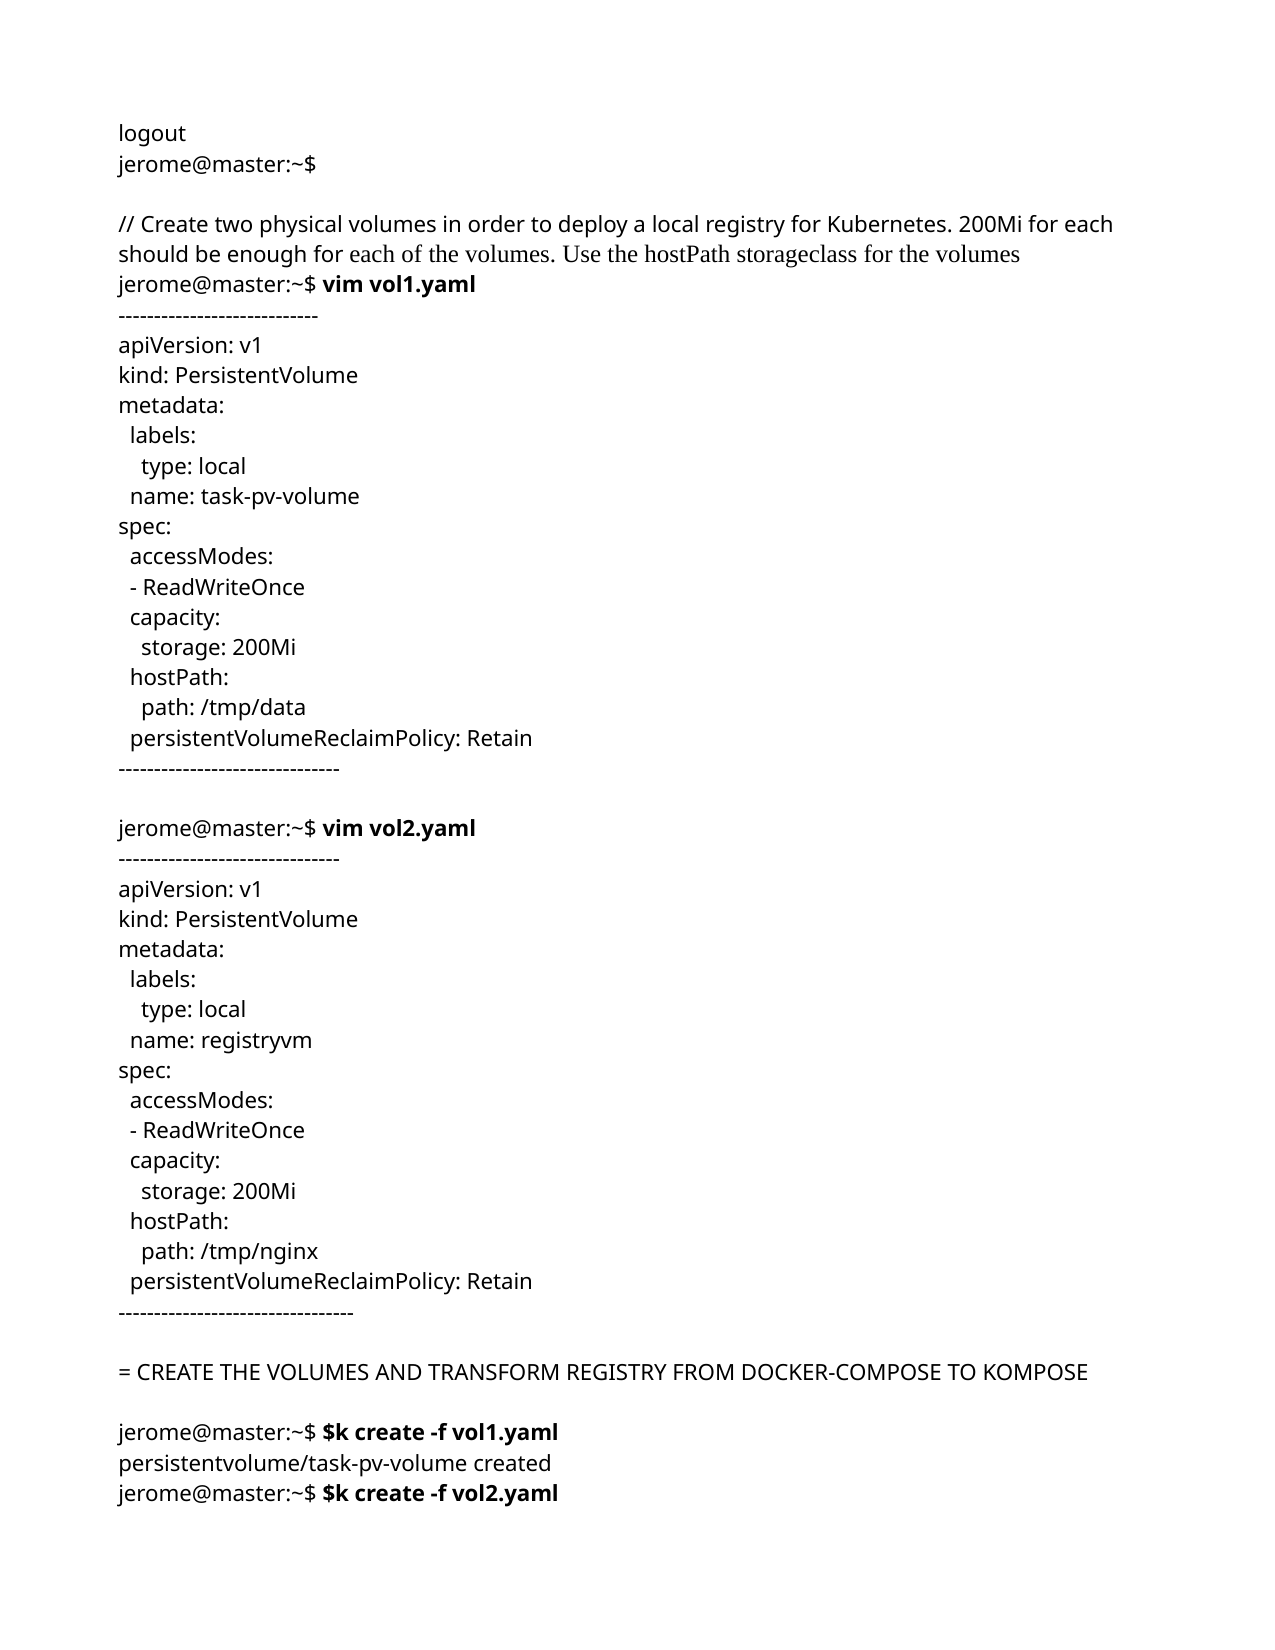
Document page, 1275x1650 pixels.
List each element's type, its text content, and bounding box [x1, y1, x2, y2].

text jerome@master:~$ vim vol1.yaml [118, 269, 1157, 299]
text ---------------------------- [118, 299, 1157, 329]
text apiVersion: v1 [118, 329, 1157, 360]
text persistentVolumeReclaimPolicy: Retain [118, 1266, 1157, 1296]
text type: local [118, 450, 1157, 481]
text jerome@master:~$ [118, 148, 1157, 178]
text name: registryvm [118, 1024, 1157, 1054]
text kind: PersistentVolume [118, 903, 1157, 934]
text persistentvolume/task-pv-volume created [118, 1447, 1157, 1477]
text // Create two physical volumes in order to deploy a local registry for Kubernetes. 200Mi for each should be enough for each of the volumes. Use the hostPath storageclass for the volumes [118, 209, 1157, 269]
text hostPath: [118, 662, 1157, 692]
text jerome@master:~$ $k create -f vol1.yaml [118, 1417, 1157, 1447]
text - ReadWriteOnce [118, 1115, 1157, 1145]
text jerome@master:~$ $k create -f vol2.yaml [118, 1477, 1157, 1508]
text = CREATE THE VOLUMES AND TRANSFORM REGISTRY FROM DOCKER-COMPOSE TO KOMPOSE [118, 1357, 1157, 1387]
text persistentVolumeReclaimPolicy: Retain [118, 722, 1157, 752]
text storage: 200Mi [118, 632, 1157, 662]
text type: local [118, 994, 1157, 1024]
text ------------------------------- [118, 752, 1157, 783]
text apiVersion: v1 [118, 873, 1157, 903]
text accessModes: [118, 1085, 1157, 1115]
text capacity: [118, 601, 1157, 632]
text logout [118, 118, 1157, 148]
text hostPath: [118, 1206, 1157, 1236]
text path: /tmp/data [118, 692, 1157, 722]
text jerome@master:~$ vim vol2.yaml [118, 813, 1157, 843]
text spec: [118, 1054, 1157, 1085]
text labels: [118, 964, 1157, 994]
text labels: [118, 420, 1157, 450]
text metadata: [118, 390, 1157, 420]
text metadata: [118, 934, 1157, 964]
text accessModes: [118, 541, 1157, 571]
text storage: 200Mi [118, 1175, 1157, 1206]
text spec: [118, 511, 1157, 541]
text kind: PersistentVolume [118, 360, 1157, 390]
text path: /tmp/nginx [118, 1236, 1157, 1266]
text capacity: [118, 1145, 1157, 1175]
text - ReadWriteOnce [118, 571, 1157, 601]
text ------------------------------- [118, 843, 1157, 873]
text name: task-pv-volume [118, 481, 1157, 511]
text --------------------------------- [118, 1296, 1157, 1326]
